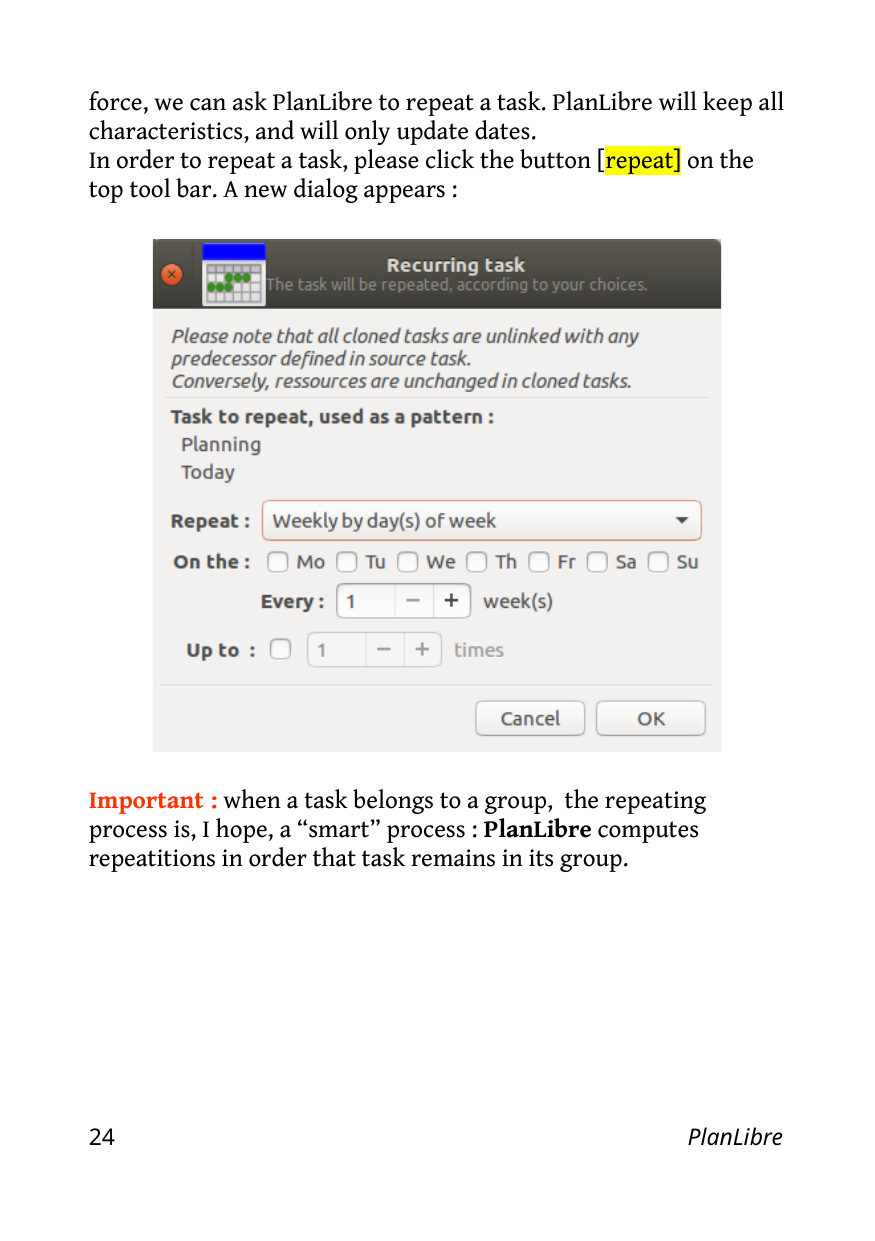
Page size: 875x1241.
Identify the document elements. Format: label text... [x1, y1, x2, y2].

text Important : when a task belongs to a group, the repeating process is, I hope, a “smart” process : PlanLibre computes repeatitions in order that task remains in its group. [88, 787, 786, 874]
picture [152, 239, 722, 752]
text In order to repeat a task, please click the button [repeat] on the top tool bar. A new dialog appears : [88, 146, 786, 204]
text force, we can ask PlanLibre to repeat a task. PlanLibre will keep all characteristics, and will only update dates. [88, 88, 786, 146]
